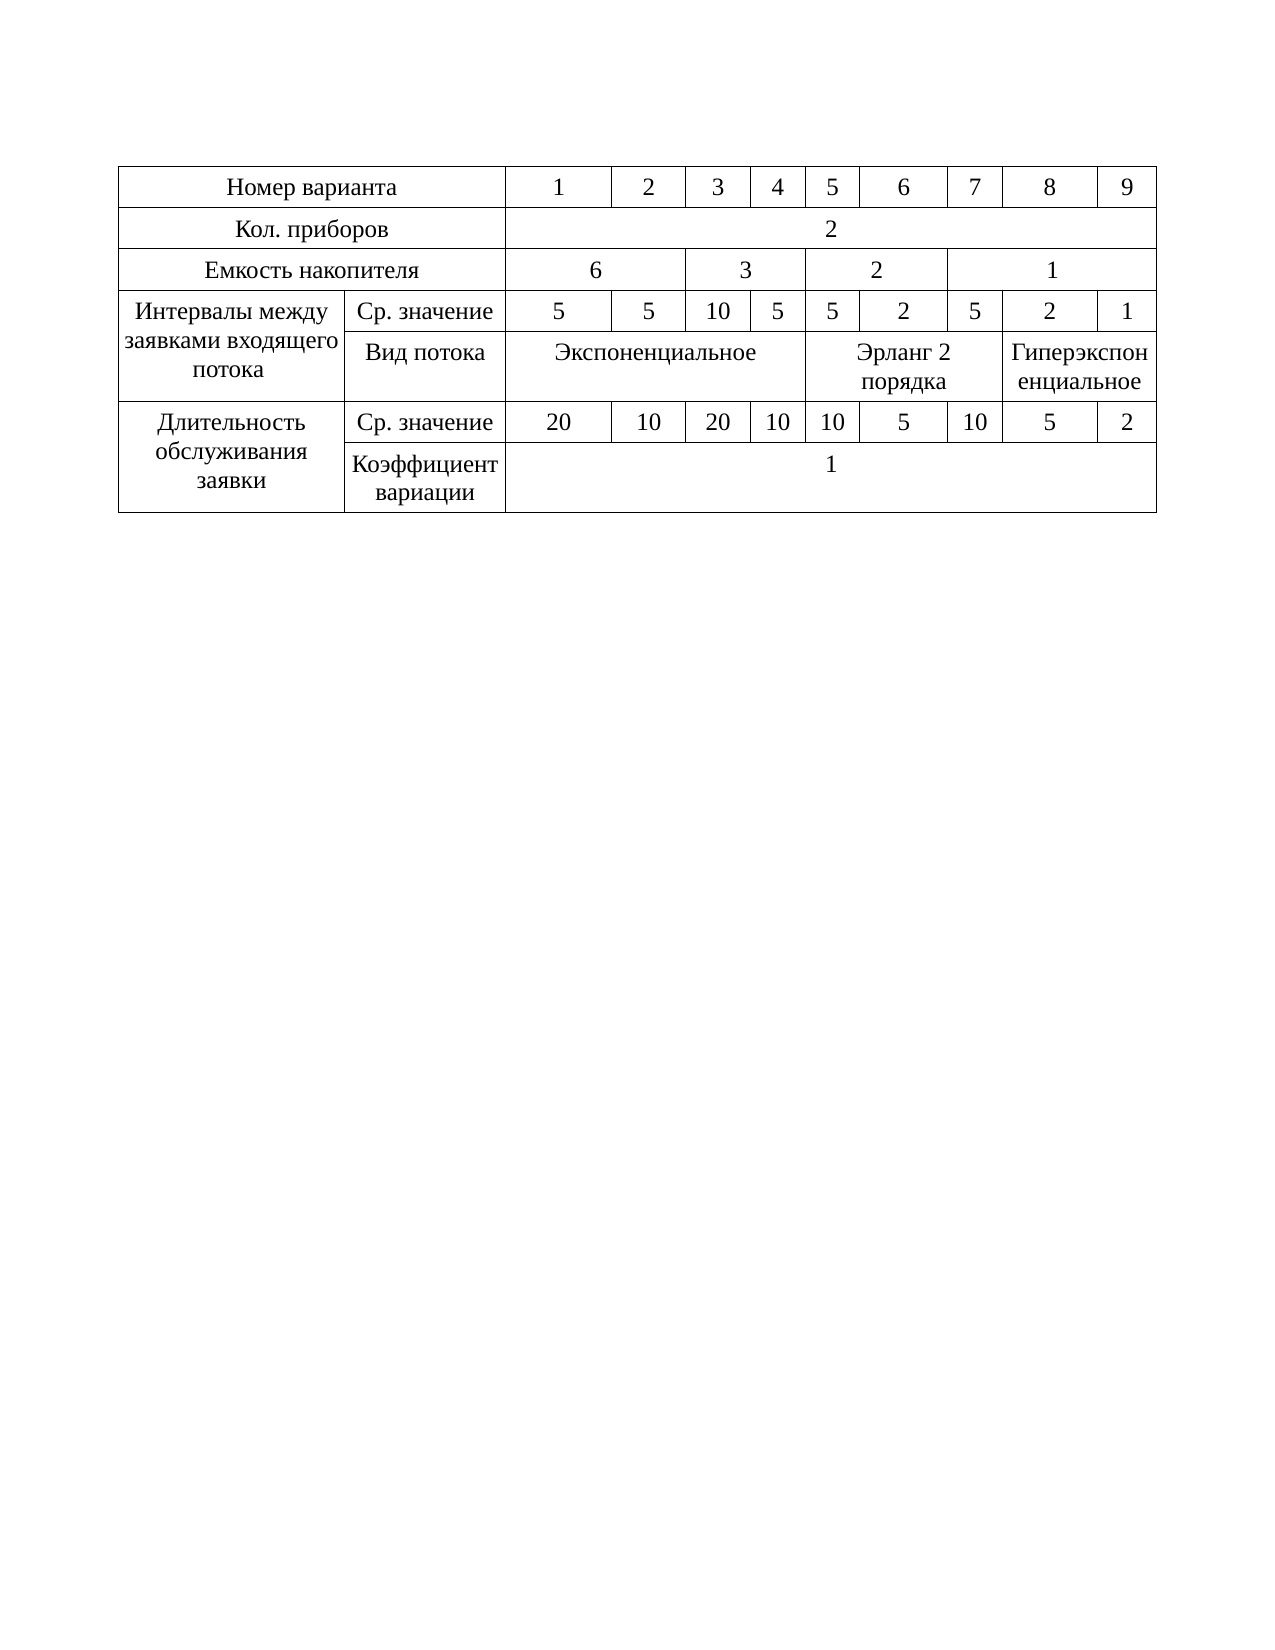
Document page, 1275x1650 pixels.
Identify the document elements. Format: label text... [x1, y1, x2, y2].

table_header 5 [806, 167, 859, 207]
table_cell 20 [506, 402, 611, 442]
table_cell 20 [686, 402, 750, 442]
table_header 3 [686, 167, 750, 207]
table_cell Эрланг 2 порядка [806, 332, 1002, 401]
table_cell 10 [612, 402, 685, 442]
table_cell Экспоненциальное [506, 332, 805, 401]
table_cell 2 [506, 208, 1156, 248]
table_cell 5 [612, 291, 685, 331]
table_cell 1 [506, 443, 1156, 512]
table_cell Кол. приборов [119, 208, 505, 248]
table_header Номер варианта [119, 167, 505, 207]
table_cell Вид потока [345, 332, 505, 401]
table_header 9 [1098, 167, 1156, 207]
table_cell Гиперэкспоненциальное [1003, 332, 1156, 401]
table_cell 10 [806, 402, 859, 442]
table_header 2 [612, 167, 685, 207]
table_cell Емкость накопителя [119, 249, 505, 289]
table_header 7 [948, 167, 1002, 207]
table_cell 10 [948, 402, 1002, 442]
table_cell 10 [686, 291, 750, 331]
table_cell 10 [751, 402, 805, 442]
table_cell 6 [506, 249, 685, 289]
table_cell 2 [1003, 291, 1097, 331]
table_cell Ср. значение [345, 291, 505, 331]
table_cell Ср. значение [345, 402, 505, 442]
table_cell 5 [506, 291, 611, 331]
table_header 1 [506, 167, 611, 207]
table_header 6 [860, 167, 947, 207]
table_cell 2 [806, 249, 947, 289]
table_header 8 [1003, 167, 1097, 207]
table_cell 3 [686, 249, 805, 289]
table_cell Интервалы между заявками входящего потока [119, 291, 344, 401]
table_cell Длительность обслуживания заявки [119, 402, 344, 512]
table_cell 1 [1098, 291, 1156, 331]
table_cell 2 [1098, 402, 1156, 442]
table_cell 5 [806, 291, 859, 331]
table_cell Коэффициент вариации [345, 443, 505, 512]
table_cell 5 [948, 291, 1002, 331]
table_header 4 [751, 167, 805, 207]
table_cell 1 [948, 249, 1156, 289]
table_cell 5 [751, 291, 805, 331]
table_cell 5 [1003, 402, 1097, 442]
table_cell 5 [860, 402, 947, 442]
table_cell 2 [860, 291, 947, 331]
